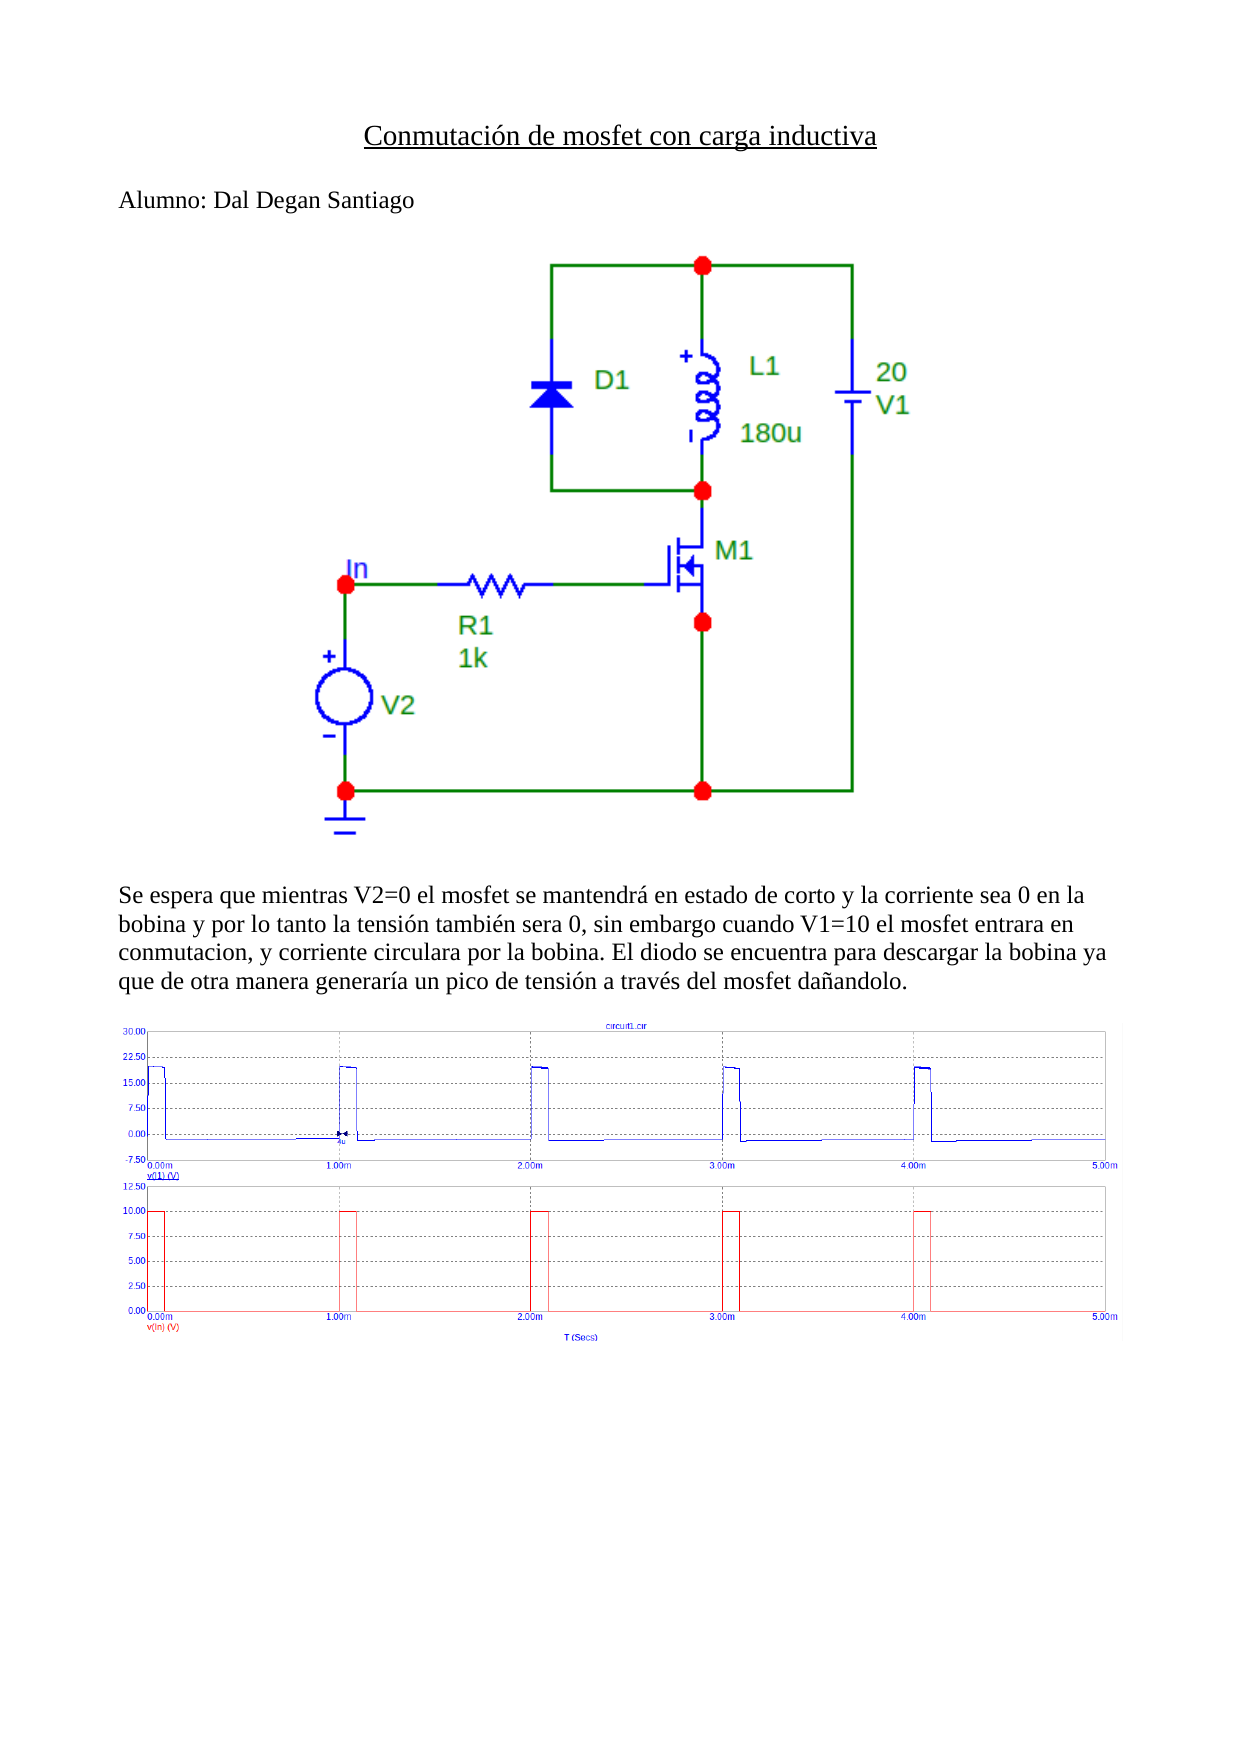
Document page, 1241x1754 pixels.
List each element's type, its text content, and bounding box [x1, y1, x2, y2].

text Se espera que mientras V2=0 el mosfet se mantendrá en estado de corto y la corriente sea 0 en la bobina y por lo tanto la tensión también sera 0, sin embargo cuando V1=10 el mosfet entrara en conmutacion, y corriente circulara por la bobina. El diodo se encuentra para descargar la bobina ya que de otra manera generaría un pico de tensión a través del mosfet dañandolo. [118, 880, 1122, 995]
picture [292, 247, 948, 849]
picture [118, 1023, 1123, 1341]
text Conmutación de mosfet con carga inductiva [118, 118, 1122, 152]
text Alumno: Dal Degan Santiago [118, 185, 1122, 214]
